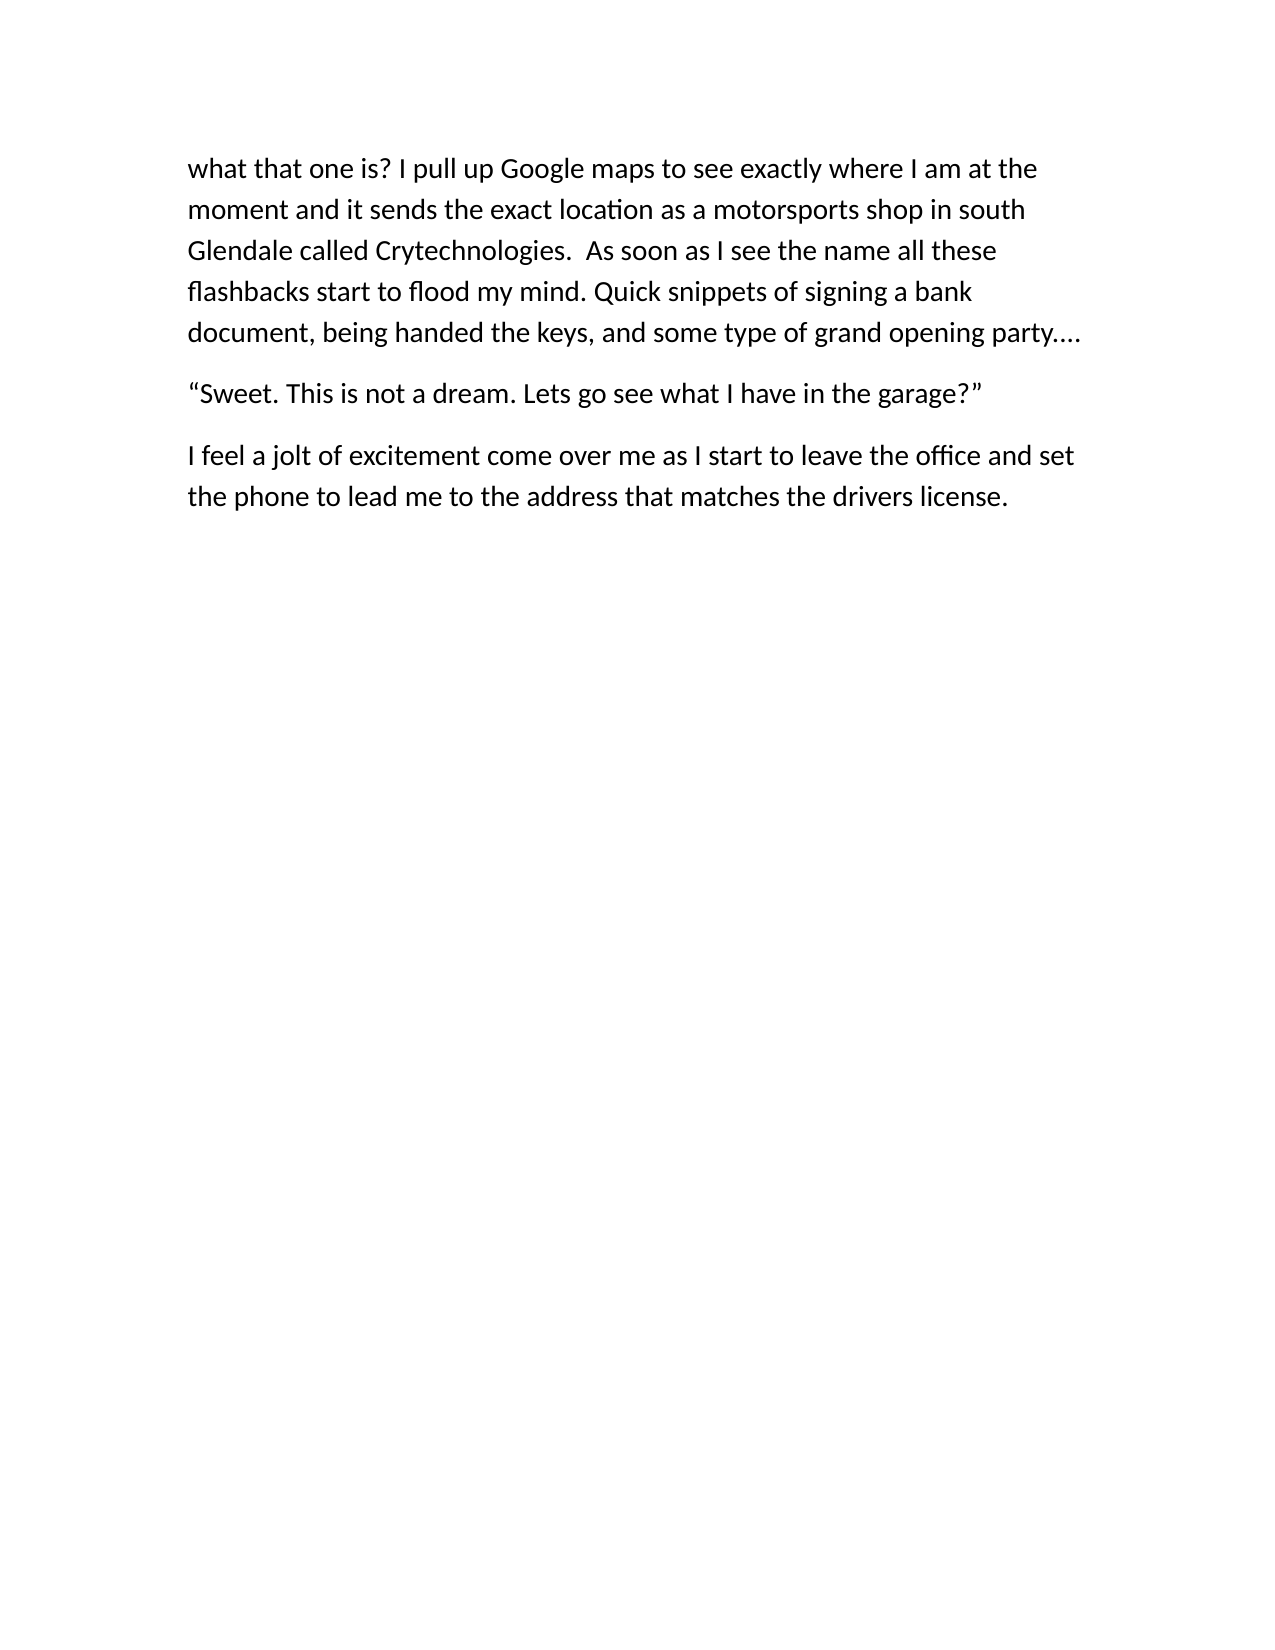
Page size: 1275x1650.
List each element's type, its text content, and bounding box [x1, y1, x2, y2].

text “Sweet. This is not a dream. Lets go see what I have in the garage?” [187, 376, 1087, 411]
text what that one is? I pull up Google maps to see exactly where I am at the moment and it sends the exact location as a motorsports shop in south Glendale called Crytechnologies. As soon as I see the name all these flashbacks start to flood my mind. Quick snippets of signing a bank document, being handed the keys, and some type of grand opening party.... [187, 150, 1087, 349]
text I feel a jolt of excitement come over me as I start to leave the office and set the phone to lead me to the address that matches the drivers license. [187, 437, 1087, 514]
